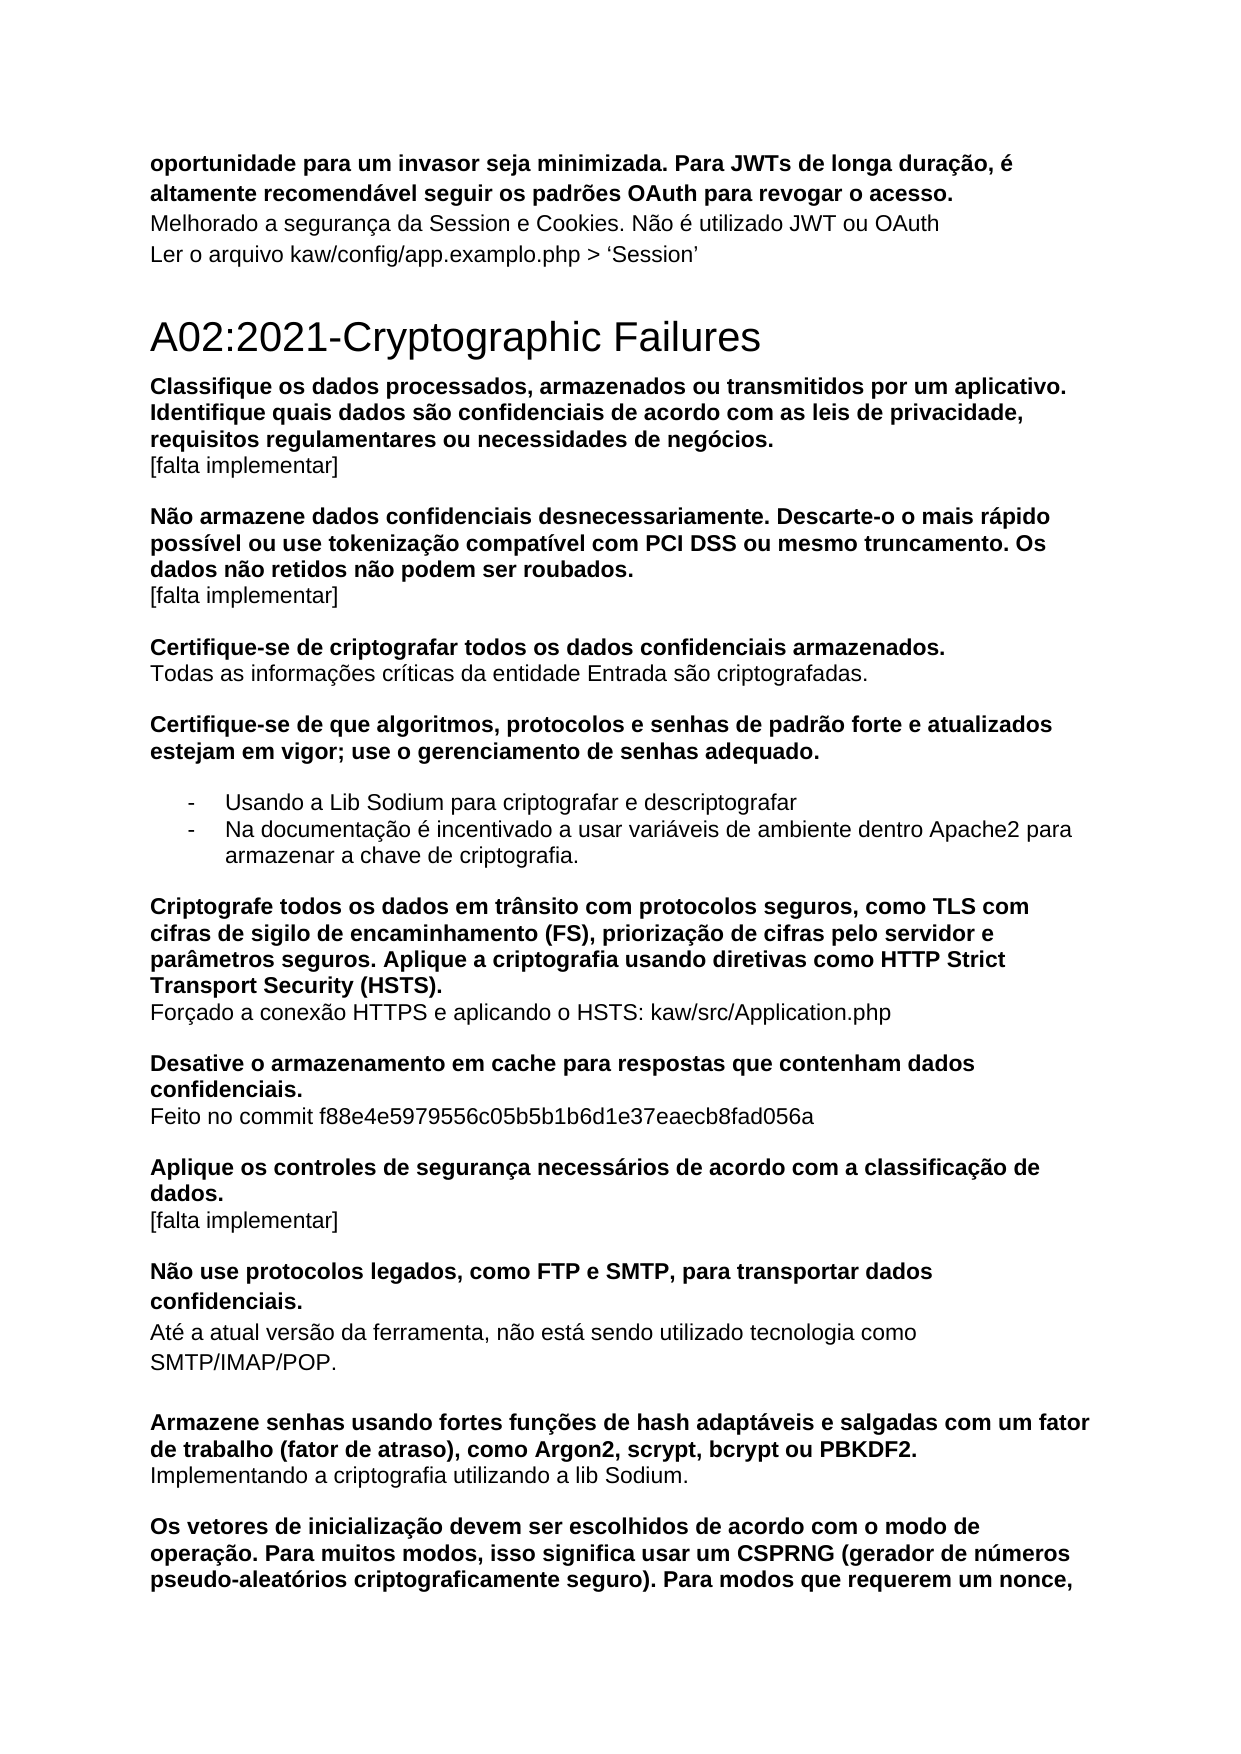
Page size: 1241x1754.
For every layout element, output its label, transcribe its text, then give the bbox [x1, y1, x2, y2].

text Armazene senhas usando fortes funções de hash adaptáveis e salgadas com um fator de trabalho (fator de atraso), como Argon2, scrypt, bcrypt ou PBKDF2. Implementando a criptografia utilizando a lib Sodium. [150, 1409, 1090, 1488]
text Até a atual versão da ferramenta, não está sendo utilizado tecnologia como SMTP/IMAP/POP. [150, 1318, 1090, 1375]
text Classifique os dados processados, armazenados ou transmitidos por um aplicativo. Identifique quais dados são confidenciais de acordo com as leis de privacidade, requisitos regulamentares ou necessidades de negócios. [falta implementar] [150, 373, 1090, 478]
list Na documentação é incentivado a usar variáveis de ambiente dentro Apache2 para armazenar a chave de criptografia. [187, 816, 1090, 868]
list Usando a Lib Sodium para criptografar e descriptografar [187, 789, 1090, 816]
text Os vetores de inicialização devem ser escolhidos de acordo com o modo de operação. Para muitos modos, isso significa usar um CSPRNG (gerador de números pseudo-aleatórios criptograficamente seguro). Para modos que requerem um nonce, [150, 1513, 1090, 1592]
text Melhorado a segurança da Session e Cookies. Não é utilizado JWT ou OAuth [150, 210, 1090, 237]
text Certifique-se de que algoritmos, protocolos e senhas de padrão forte e atualizados estejam em vigor; use o gerenciamento de senhas adequado. [150, 711, 1090, 764]
text Ler o arquivo kaw/config/app.examplo.php > ‘Session’ [150, 241, 1090, 267]
text oportunidade para um invasor seja minimizada. Para JWTs de longa duração, é altamente recomendável seguir os padrões OAuth para revogar o acesso. [150, 150, 1090, 207]
text Desative o armazenamento em cache para respostas que contenham dados confidenciais. Feito no commit f88e4e5979556c05b5b1b6d1e37eaecb8fad056a [150, 1050, 1090, 1129]
text Não use protocolos legados, como FTP e SMTP, para transportar dados confidenciais. [150, 1258, 1090, 1315]
text Não armazene dados confidenciais desnecessariamente. Descarte-o o mais rápido possível ou use tokenização compatível com PCI DSS ou mesmo truncamento. Os dados não retidos não podem ser roubados. [falta implementar] [150, 503, 1090, 609]
text Aplique os controles de segurança necessários de acordo com a classificação de dados. [falta implementar] [150, 1154, 1090, 1233]
text Certifique-se de criptografar todos os dados confidenciais armazenados. Todas as informações críticas da entidade Entrada são criptografadas. [150, 634, 1090, 686]
subtitle A02:2021-Cryptographic Failures [150, 312, 1090, 360]
text Criptografe todos os dados em trânsito com protocolos seguros, como TLS com cifras de sigilo de encaminhamento (FS), priorização de cifras pelo servidor e parâmetros seguros. Aplique a criptografia usando diretivas como HTTP Strict Transport Security (HSTS). Forçado a conexão HTTPS e aplicando o HSTS: kaw/src/Application.php [150, 893, 1090, 1025]
